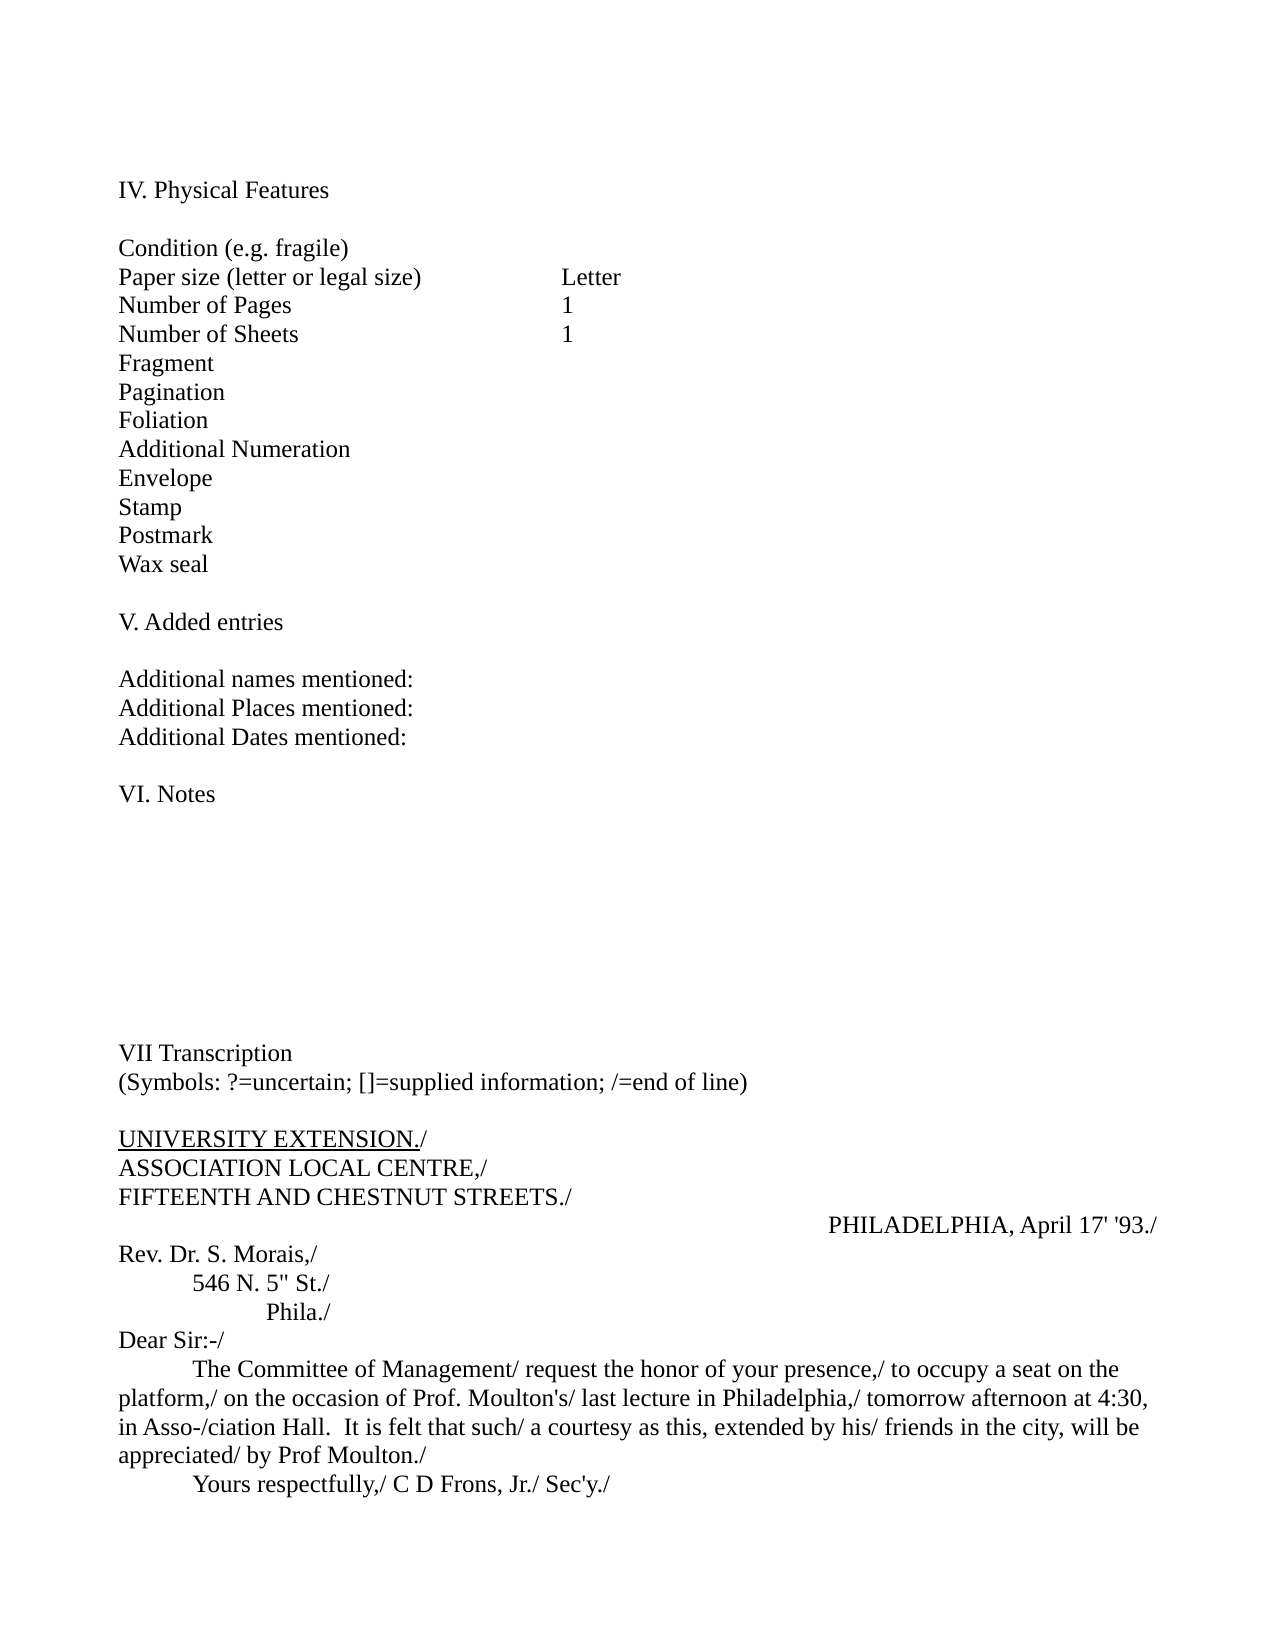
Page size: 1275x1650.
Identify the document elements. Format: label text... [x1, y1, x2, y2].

text Paper size (letter or legal size) Letter [118, 262, 1157, 291]
text Postma rk [118, 521, 1157, 549]
text Yours respectfully,/ C D Frons, Jr./ Sec'y./ [118, 1469, 1157, 1498]
text Additional names mentioned: [118, 664, 1157, 693]
text FIFTEENTH AND CHESTNUT STREETS./ [118, 1182, 1157, 1211]
text Number of Pages 1 [118, 291, 1157, 319]
text Additional Numeration [118, 434, 1157, 463]
text Additional Places mentioned: [118, 693, 1157, 722]
text ASSOCIATION LOCAL CENTRE,/ [118, 1153, 1157, 1182]
text Number of Sheets 1 [118, 319, 1157, 348]
text PHILADELPHIA, April 17' '93./ [118, 1211, 1157, 1239]
text Fragment [118, 348, 1157, 377]
text (Symbols: ?=uncertain; []=supplied information; /=end of line) [118, 1067, 1157, 1096]
text Additional Dates mentioned: [118, 722, 1157, 751]
text IV. Physical Features [118, 176, 1157, 204]
text UNIVERSITY EXTENSION./ [118, 1124, 1157, 1153]
text Pagination [118, 377, 1157, 406]
text Rev. Dr. S. Morais,/ [118, 1239, 1157, 1268]
text Condition (e.g. fragile) [118, 233, 1157, 262]
text Stamp [118, 492, 1157, 521]
text Foliation [118, 406, 1157, 434]
text VI. Notes [118, 779, 1157, 808]
text The Committee of Management/ request the honor of your presence,/ to occupy a seat on the platform,/ on the occasion of Prof. Moulton's/ last lecture in Philadelphia,/ tomorrow afternoon at 4:30, in Asso-/ciation Hall. It is felt that such/ a courtesy as this, extended by his/ friends in the city, will be appreciated/ by Prof Moulton./ [118, 1354, 1157, 1469]
text V. Added entries [118, 607, 1157, 636]
text 546 N. 5" St./ [118, 1268, 1157, 1297]
text Dear Sir:-/ [118, 1326, 1157, 1354]
text Wax seal [118, 549, 1157, 578]
text VII Transcription [118, 1038, 1157, 1067]
text Envelope [118, 463, 1157, 492]
text Phila./ [118, 1297, 1157, 1326]
